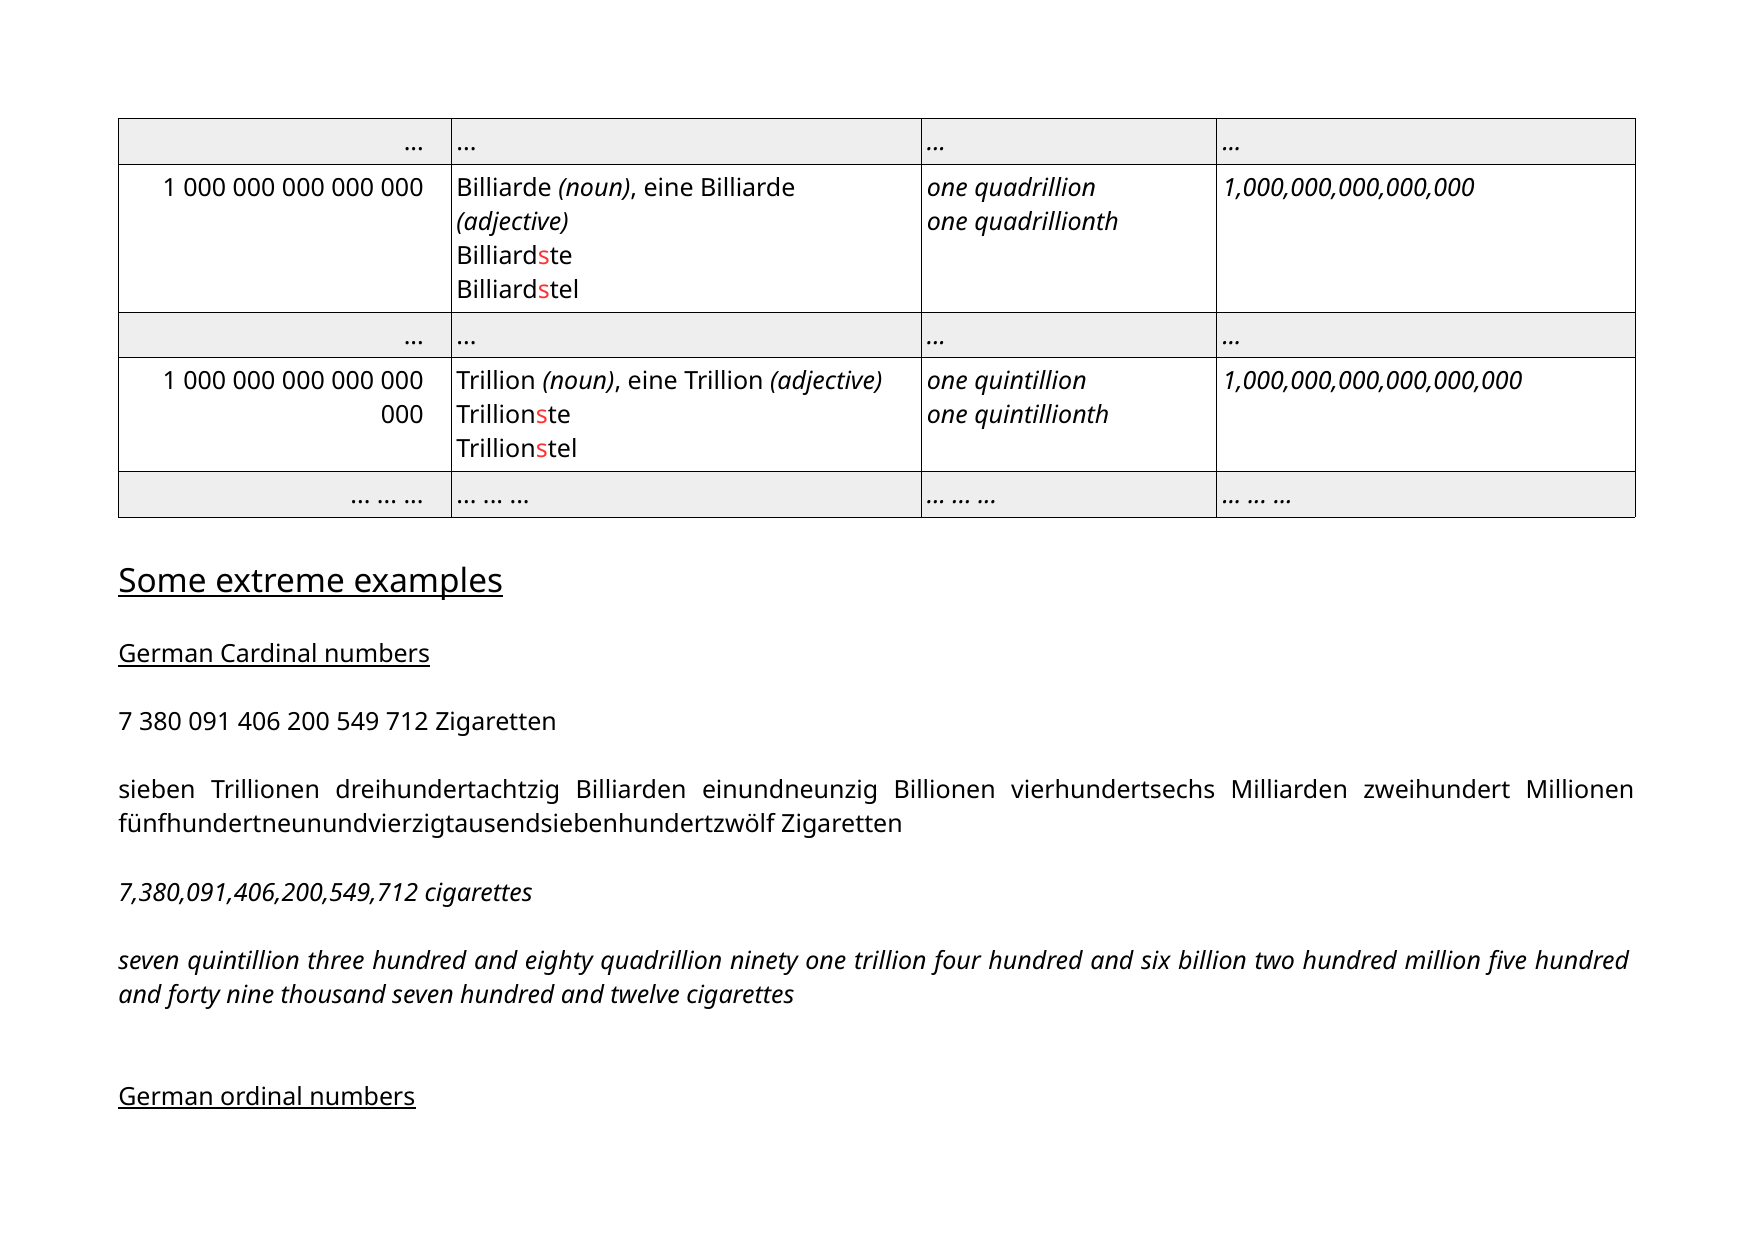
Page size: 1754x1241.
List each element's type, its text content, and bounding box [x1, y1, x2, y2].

table_cell 1 000 000 000 000 000 [119, 165, 429, 312]
table_cell ... [119, 119, 429, 164]
table_cell 1,000,000,000,000,000 [1217, 165, 1635, 312]
table_cell ... [922, 313, 1216, 357]
table_cell ... [452, 313, 921, 357]
text 7 380 091 406 200 549 712 Zigaretten [118, 704, 1636, 738]
text 7,380,091,406,200,549,712 cigarettes [118, 874, 1636, 908]
table_cell [429, 358, 451, 471]
table_cell ... [452, 119, 921, 164]
table_cell one quadrillion one quadrillionth [922, 165, 1216, 312]
table_cell Billiarde (noun), eine Billiarde (adjective) Billiardste Billiardstel [452, 165, 921, 312]
table_cell [429, 313, 451, 357]
table_cell ... ... ... [452, 472, 921, 517]
table_cell one quintillion one quintillionth [922, 358, 1216, 471]
text seven quintillion three hundred and eighty quadrillion ninety one trillion four hundred and six billion two hundred million five hundred and forty nine thousand seven hundred and twelve cigarettes [118, 942, 1636, 1011]
table_cell [429, 165, 451, 312]
table_cell 1,000,000,000,000,000,000 [1217, 358, 1635, 471]
table_cell Trillion (noun), eine Trillion (adjective) Trillionste Trillionstel [452, 358, 921, 471]
table_cell [429, 472, 451, 517]
text Some extreme examples [118, 556, 1636, 602]
table_cell ... [119, 313, 429, 357]
table_cell ... ... ... [119, 472, 429, 517]
text German ordinal numbers [118, 1079, 1636, 1113]
table_cell ... ... ... [1217, 472, 1635, 517]
table_cell ... [1217, 313, 1635, 357]
table_cell ... ... ... [922, 472, 1216, 517]
table_cell ... [1217, 119, 1635, 164]
table_cell ... [922, 119, 1216, 164]
text sieben Trillionen dreihundertachtzig Billiarden einundneunzig Billionen vierhundertsechs Milliarden zweihundert Millionen fünfhundertneunundvierzigtausendsiebenhundertzwölf Zigaretten [118, 772, 1636, 840]
table_cell 1 000 000 000 000 000 000 [119, 358, 429, 471]
table_cell [429, 119, 451, 164]
text German Cardinal numbers [118, 636, 1636, 670]
